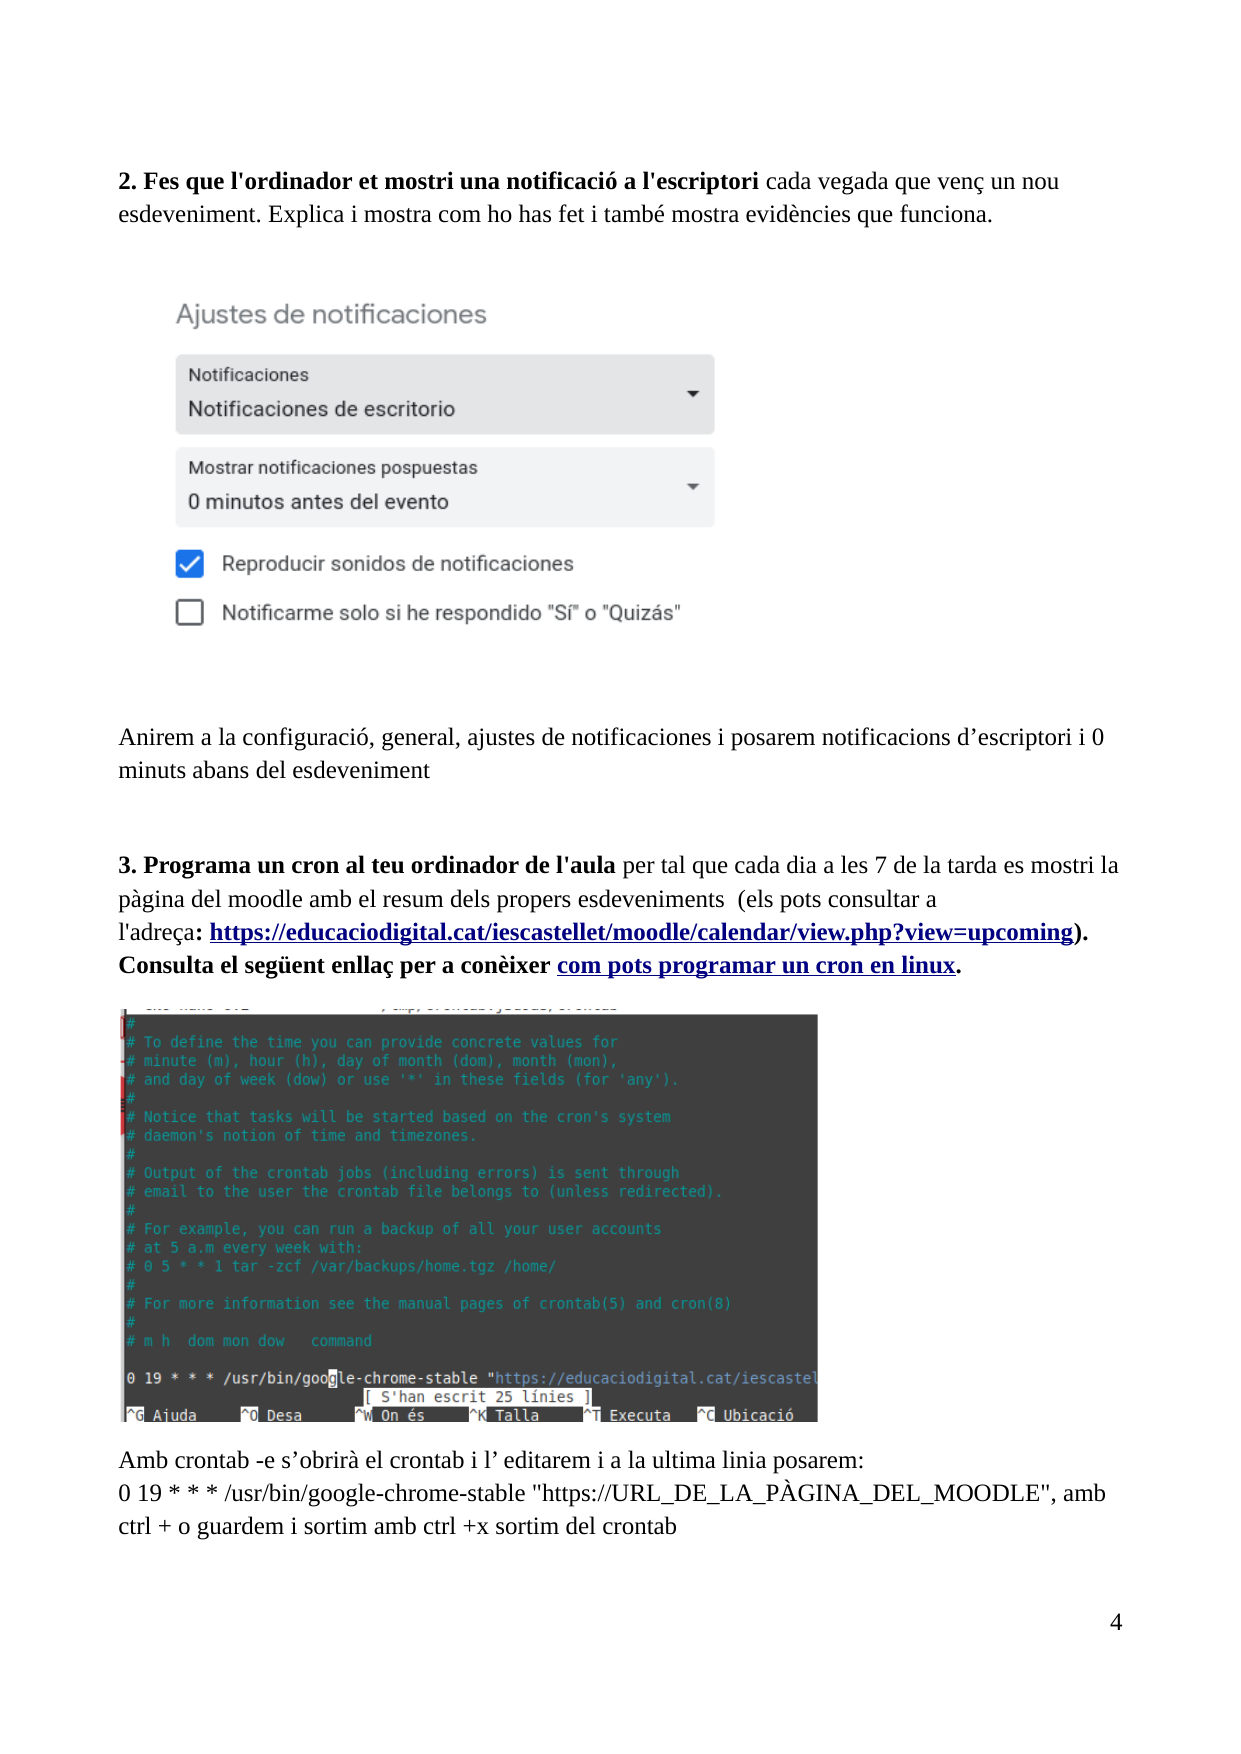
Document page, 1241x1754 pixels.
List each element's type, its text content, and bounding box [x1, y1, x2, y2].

text Anirem a la configuració, general, ajustes de notificaciones i posarem notificacions d’escriptori i 0 minuts abans del esdeveniment [118, 722, 1122, 784]
text 2. Fes que l'ordinador et mostri una notificació a l'escriptori cada vegada que venç un nou esdeveniment. Explica i mostra com ho has fet i també mostra evidències que funciona. [118, 166, 1122, 227]
text 0 19 * * * /usr/bin/google-chrome-stable "https://URL_DE_LA_PÀGINA_DEL_MOODLE", amb ctrl + o guardem i sortim amb ctrl +x sortim del crontab [118, 1478, 1122, 1540]
text 3. Programa un cron al teu ordinador de l'aula per tal que cada dia a les 7 de la tarda es mostri la pàgina del moodle amb el resum dels propers esdeveniments (els pots consultar a l'adreça: https://educaciodigital.cat/iescastellet/moodle/calendar/view.php?view=upcoming). Consulta el següent enllaç per a conèixer com pots programar un cron en linux. [118, 851, 1122, 978]
text Amb crontab -e s’obrirà el crontab i l’ editarem i a la ultima linia posarem: [118, 1445, 1122, 1474]
picture [120, 1009, 818, 1422]
picture [131, 273, 837, 706]
